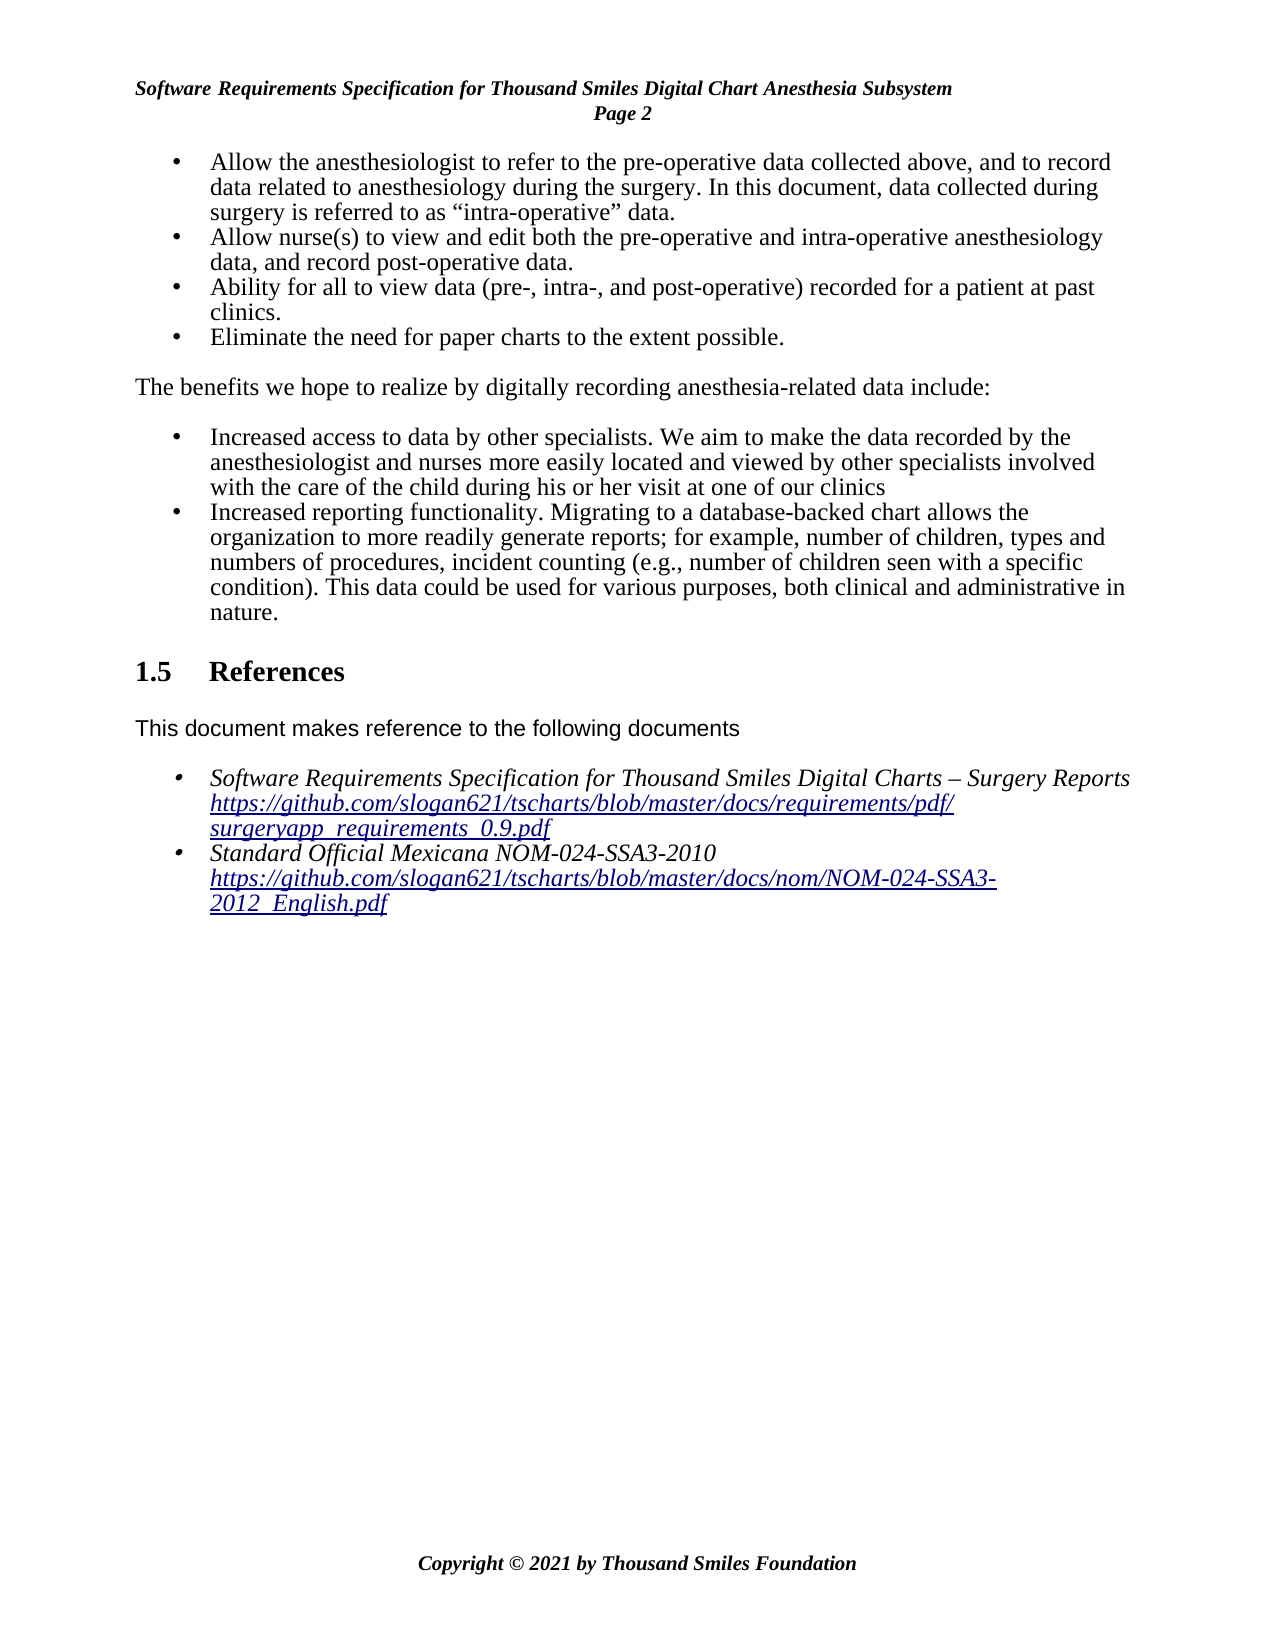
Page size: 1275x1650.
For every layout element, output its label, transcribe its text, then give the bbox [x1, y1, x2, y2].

subtitle References [135, 654, 1140, 688]
list Increased reporting functionality. Migrating to a database-backed chart allows the organization to more readily generate reports; for example, number of children, types and numbers of procedures, incident counting (e.g., number of children seen with a specific condition). This data could be used for various purposes, both clinical and administrative in nature. [172, 500, 1140, 625]
text This document makes reference to the following documents [135, 717, 1140, 742]
list Standard Official Mexicana NOM-024-SSA3-2010 https://github.com/slogan621/tscharts/blob/master/docs/nom/NOM-024-SSA3-2012_English.pdf [172, 842, 1140, 917]
list Ability for all to view data (pre-, intra-, and post-operative) recorded for a patient at past clinics. [172, 275, 1140, 325]
list Allow the anesthesiologist to refer to the pre-operative data collected above, and to record data related to anesthesiology during the surgery. In this document, data collected during surgery is referred to as “intra-operative” data. [172, 150, 1140, 225]
list Allow nurse(s) to view and edit both the pre-operative and intra-operative anesthesiology data, and record post-operative data. [172, 225, 1140, 275]
list Eliminate the need for paper charts to the extent possible. [172, 325, 1140, 350]
list Increased access to data by other specialists. We aim to make the data recorded by the anesthesiologist and nurses more easily located and viewed by other specialists involved with the care of the child during his or her visit at one of our clinics [172, 425, 1140, 500]
list Software Requirements Specification for Thousand Smiles Digital Charts – Surgery Reports https://github.com/slogan621/tscharts/blob/master/docs/requirements/pdf/surgeryapp_requirements_0.9.pdf [172, 767, 1140, 842]
text The benefits we hope to realize by digitally recording anesthesia-related data include: [135, 375, 1140, 400]
